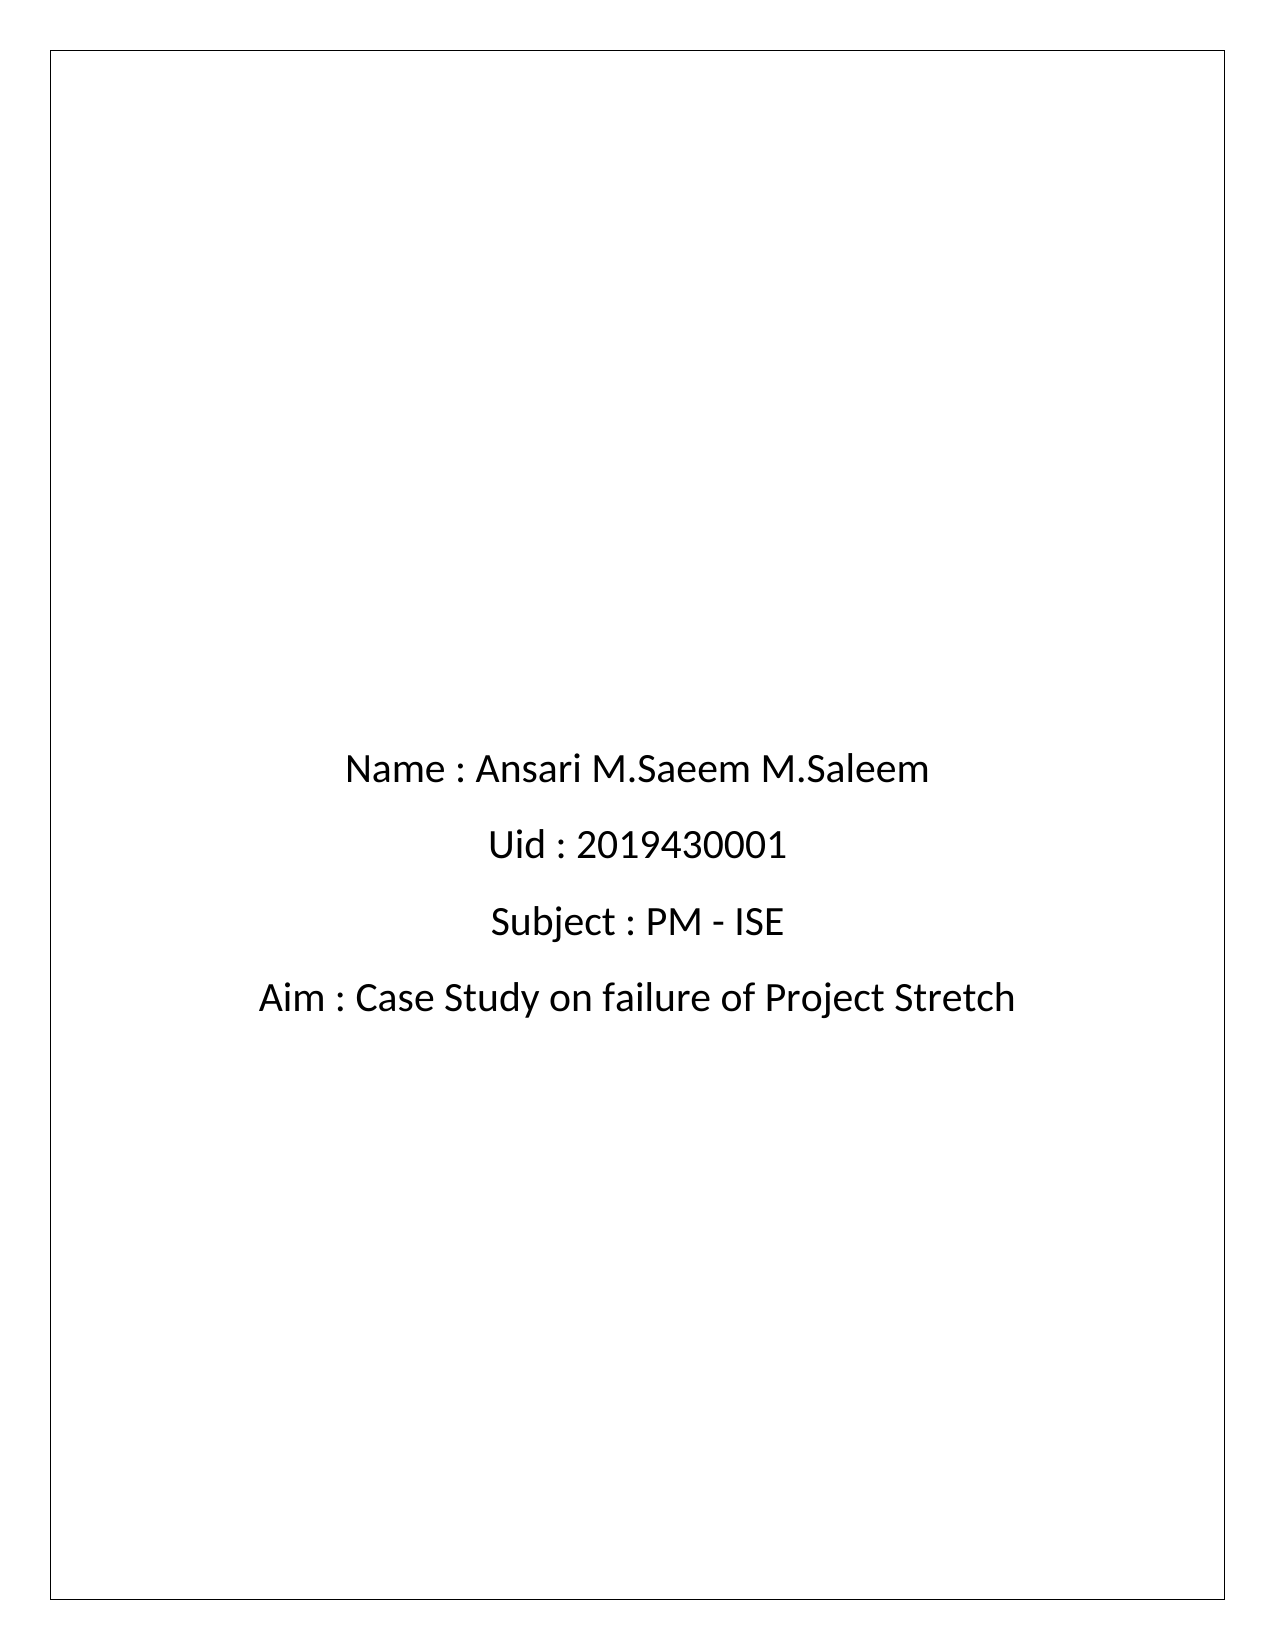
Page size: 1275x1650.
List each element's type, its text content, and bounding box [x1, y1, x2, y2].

text Name : Ansari M.Saeem M.Saleem [150, 742, 1125, 793]
text Uid : 2019430001 [150, 818, 1125, 869]
text Subject : PM - ISE [150, 894, 1125, 945]
text Aim : Case Study on failure of Project Stretch [150, 971, 1125, 1021]
